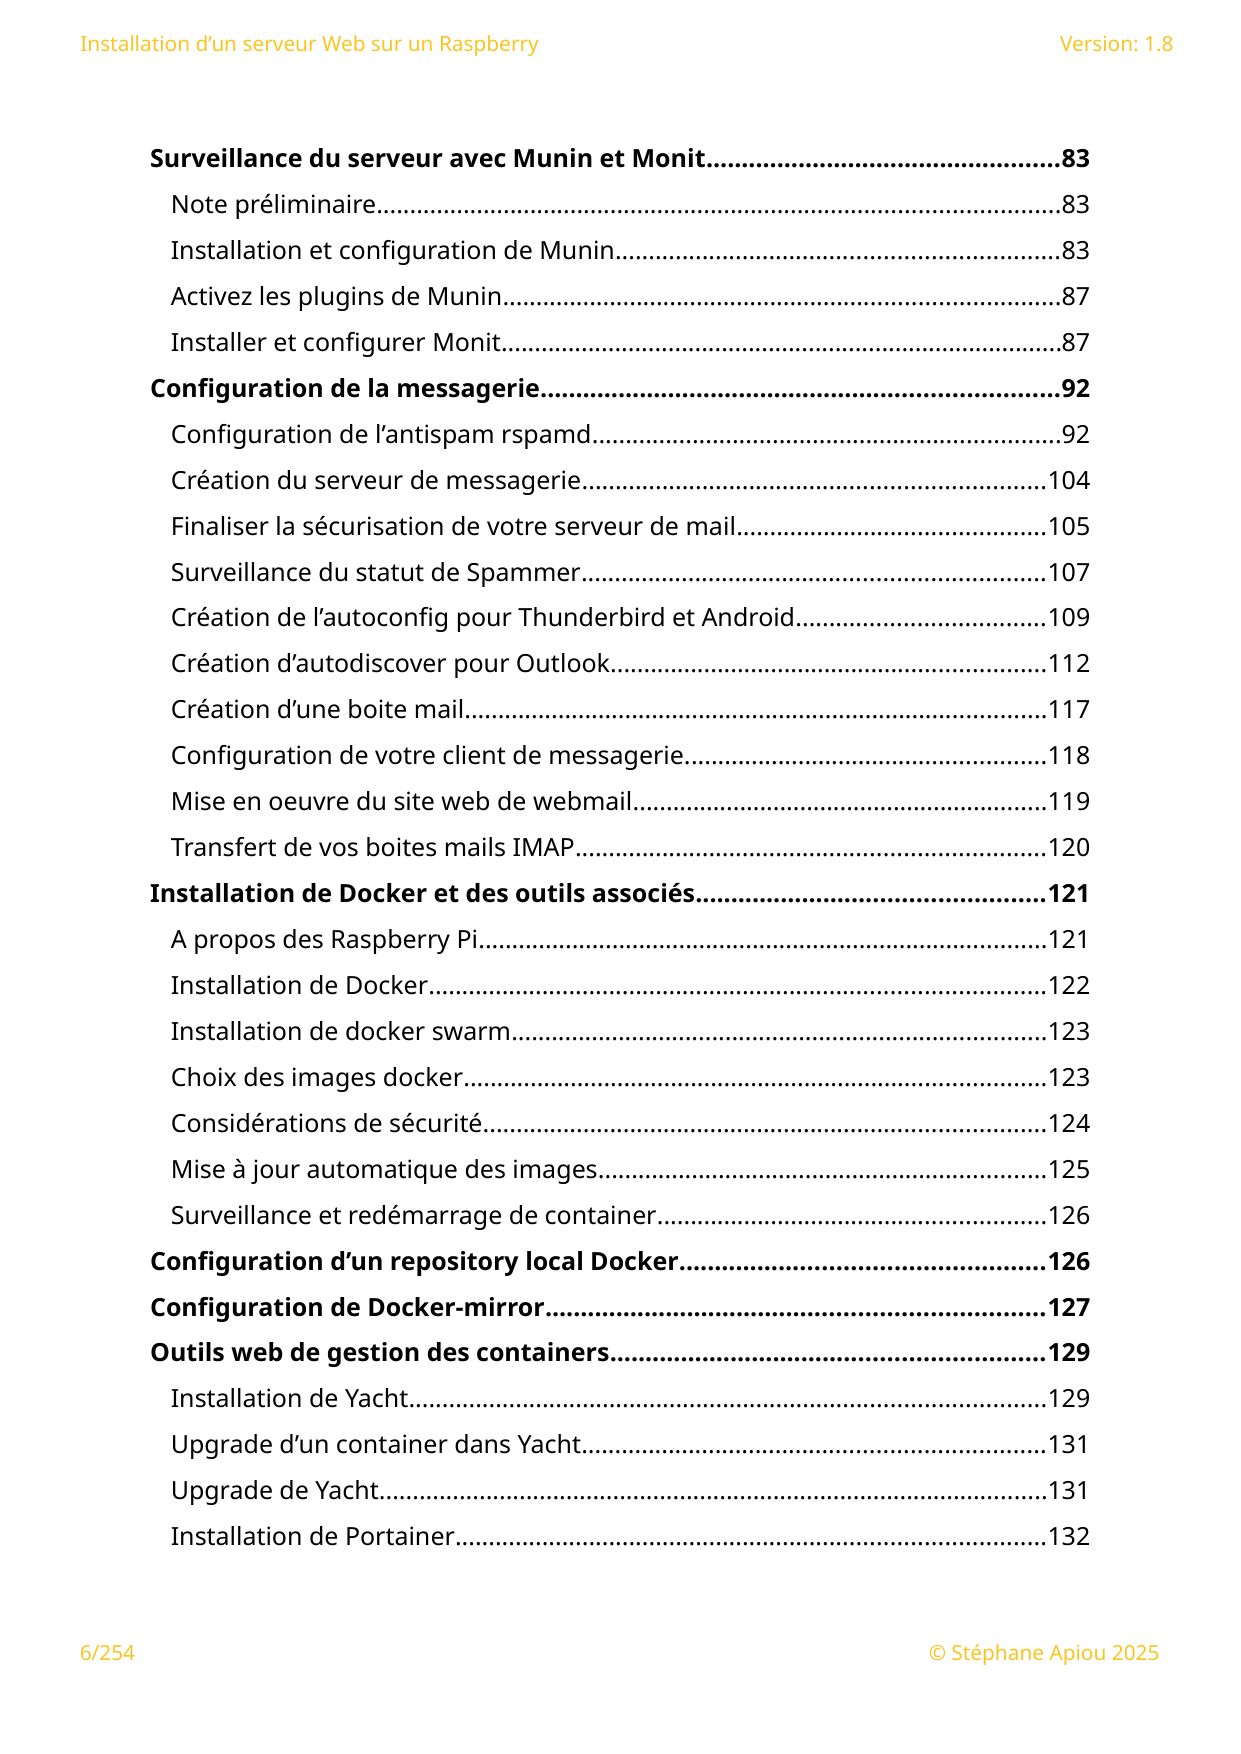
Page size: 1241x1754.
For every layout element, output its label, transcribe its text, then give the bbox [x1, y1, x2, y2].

text Mise en oeuvre du site web de webmail 119 [171, 784, 1090, 818]
text Surveillance du serveur avec Munin et Monit 83 [150, 141, 1090, 175]
text Configuration d’un repository local Docker 126 [150, 1243, 1090, 1277]
text Installation de Docker et des outils associés 121 [150, 876, 1090, 910]
text Considérations de sécurité 124 [171, 1105, 1090, 1139]
text Création de l’autoconfig pour Thunderbird et Android 109 [171, 600, 1090, 634]
text Installer et configurer Monit 87 [171, 324, 1090, 358]
text A propos des Raspberry Pi 121 [171, 922, 1090, 956]
text Installation de Docker 122 [171, 968, 1090, 1002]
text Installation et configuration de Munin 83 [171, 233, 1090, 267]
text Activez les plugins de Munin 87 [171, 278, 1090, 313]
text Création d’autodiscover pour Outlook 112 [171, 646, 1090, 680]
text Configuration de l’antispam rspamd 92 [171, 416, 1090, 450]
text Surveillance du statut de Spammer 107 [171, 554, 1090, 588]
text Note préliminaire 83 [171, 187, 1090, 221]
text Installation de Yacht 129 [171, 1381, 1090, 1415]
text Création d’une boite mail 117 [171, 692, 1090, 726]
text Configuration de votre client de messagerie. 118 [171, 738, 1090, 772]
text Configuration de Docker-mirror 127 [150, 1289, 1090, 1323]
text Outils web de gestion des containers 129 [150, 1335, 1090, 1369]
text Upgrade d’un container dans Yacht 131 [171, 1427, 1090, 1461]
text Installation de docker swarm 123 [171, 1013, 1090, 1048]
text Choix des images docker 123 [171, 1059, 1090, 1093]
text Configuration de la messagerie 92 [150, 370, 1090, 404]
text Upgrade de Yacht 131 [171, 1473, 1090, 1507]
text Transfert de vos boites mails IMAP 120 [171, 830, 1090, 864]
text Mise à jour automatique des images 125 [171, 1151, 1090, 1185]
text Installation de Portainer 132 [171, 1519, 1090, 1553]
text Création du serveur de messagerie 104 [171, 462, 1090, 496]
text Surveillance et redémarrage de container 126 [171, 1197, 1090, 1231]
text Finaliser la sécurisation de votre serveur de mail 105 [171, 508, 1090, 542]
